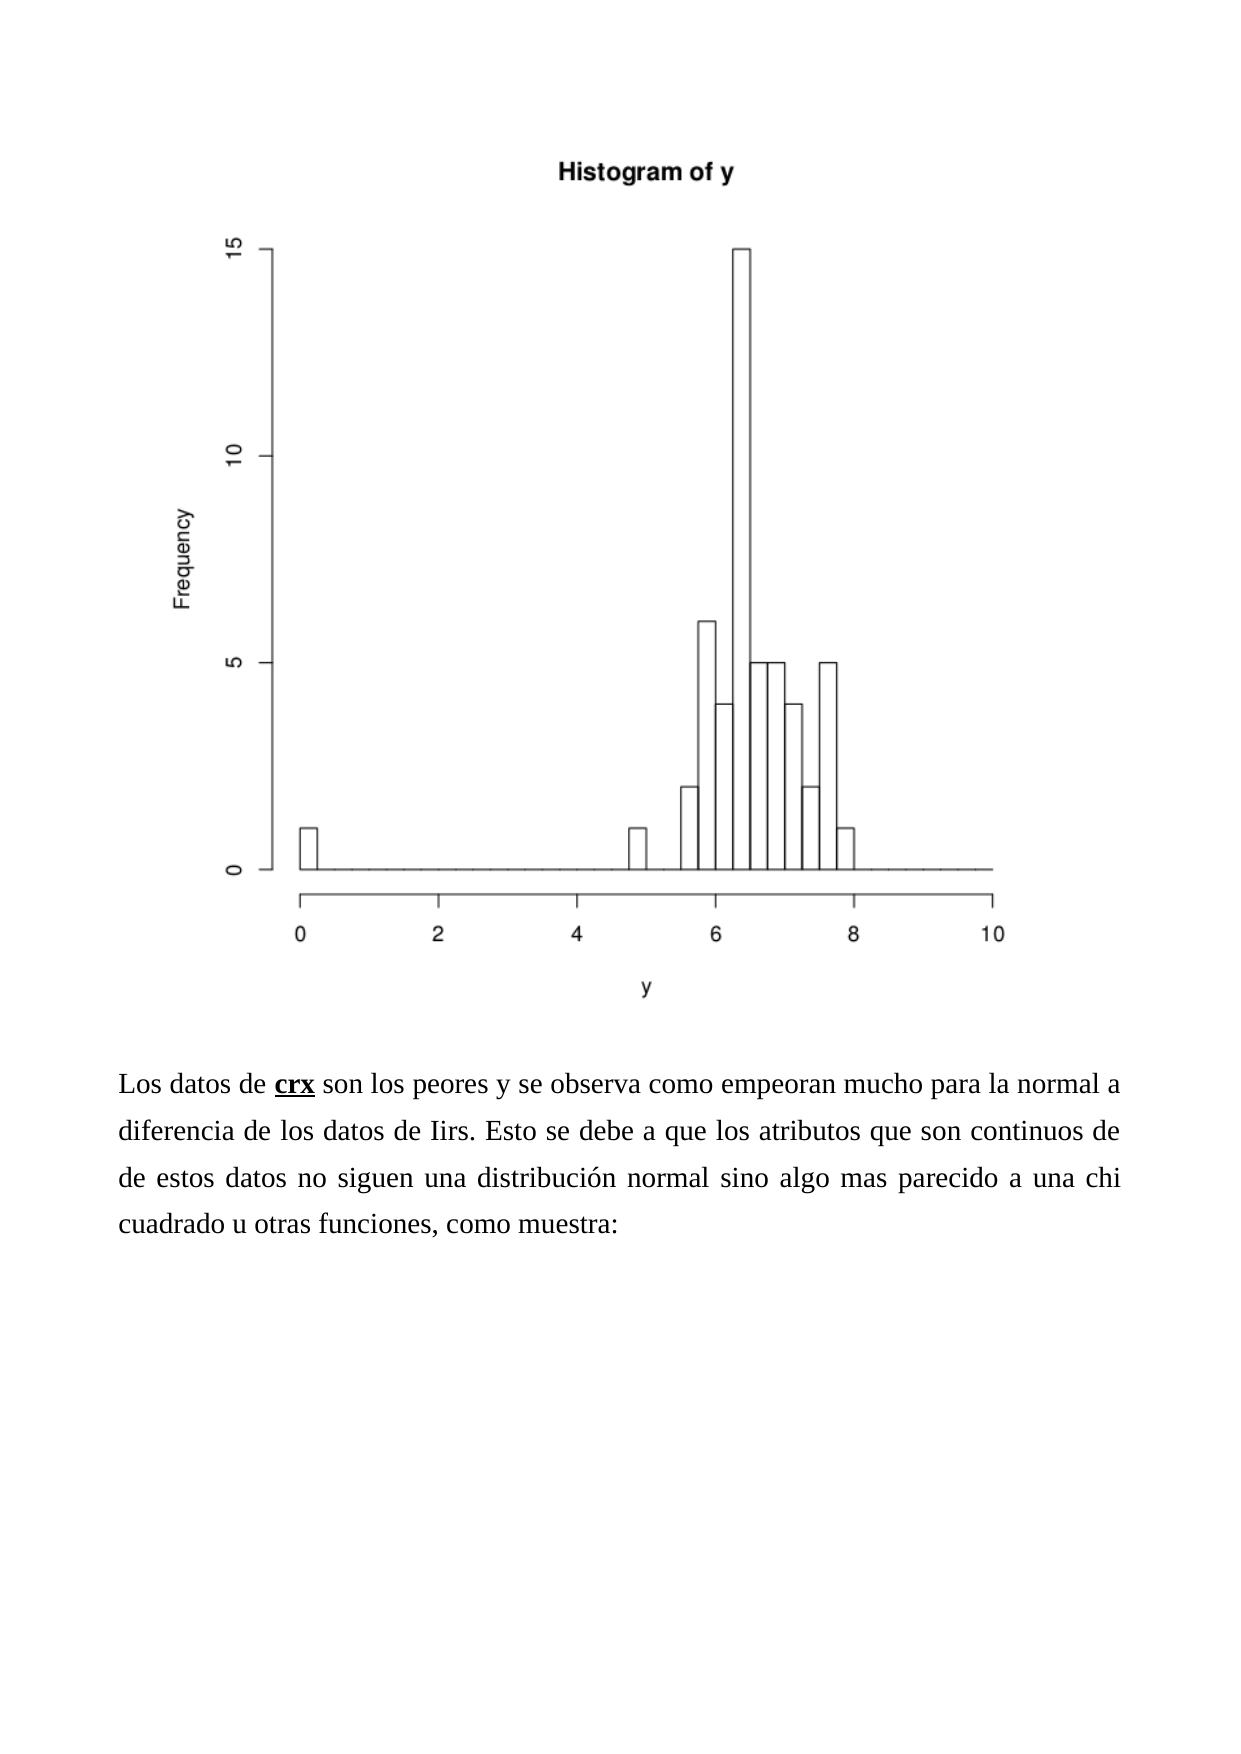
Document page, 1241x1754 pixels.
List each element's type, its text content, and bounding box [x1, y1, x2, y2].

text Los datos de crx son los peores y se observa como empeoran mucho para la normal a diferencia de los datos de Iirs. Esto se debe a que los atributos que son continuos de de estos datos no siguen una distribución normal sino algo mas parecido a una chi cuadrado u otras funciones, como muestra: [118, 1066, 1122, 1240]
picture [166, 118, 1075, 1027]
